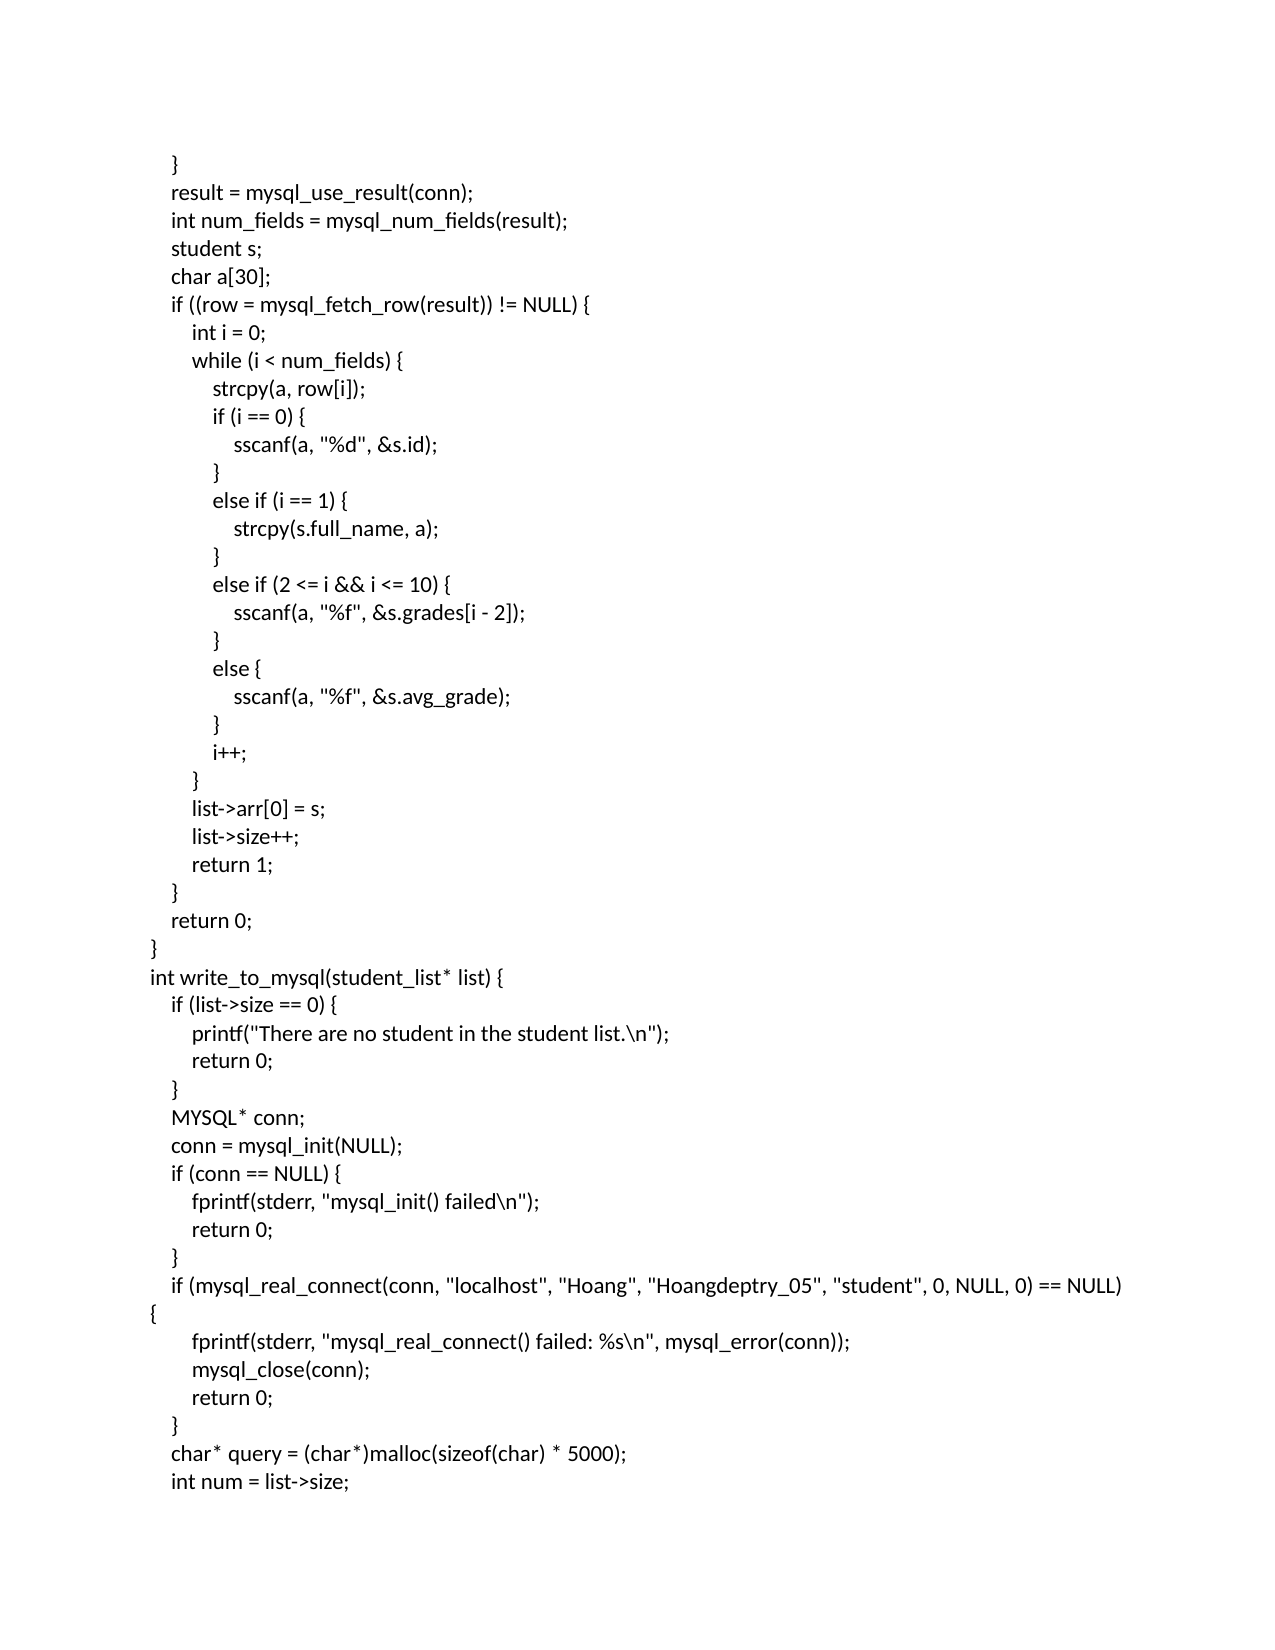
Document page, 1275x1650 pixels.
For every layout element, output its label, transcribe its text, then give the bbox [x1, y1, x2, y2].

text } [150, 710, 1125, 738]
text else { [150, 654, 1125, 682]
text } [150, 766, 1125, 794]
text list->arr[0] = s; [150, 794, 1125, 822]
text } [150, 1243, 1125, 1271]
text } [150, 626, 1125, 654]
text mysql_close(conn); [150, 1355, 1125, 1383]
text else if (2 <= i && i <= 10) { [150, 570, 1125, 598]
text return 1; [150, 851, 1125, 878]
text fprintf(stderr, "mysql_real_connect() failed: %s\n", mysql_error(conn)); [150, 1327, 1125, 1355]
text int num = list->size; [150, 1467, 1125, 1495]
text MYSQL* conn; [150, 1103, 1125, 1131]
text student s; [150, 234, 1125, 262]
text } [150, 1411, 1125, 1439]
text return 0; [150, 907, 1125, 934]
text } [150, 150, 1125, 178]
text return 0; [150, 1383, 1125, 1411]
text if (conn == NULL) { [150, 1159, 1125, 1187]
text int num_fields = mysql_num_fields(result); [150, 206, 1125, 234]
text while (i < num_fields) { [150, 346, 1125, 374]
text printf("There are no student in the student list.\n"); [150, 1019, 1125, 1047]
text if (i == 0) { [150, 402, 1125, 430]
text i++; [150, 738, 1125, 766]
text char a[30]; [150, 262, 1125, 290]
text } [150, 1075, 1125, 1103]
text return 0; [150, 1215, 1125, 1243]
text if (list->size == 0) { [150, 991, 1125, 1019]
text else if (i == 1) { [150, 486, 1125, 514]
text fprintf(stderr, "mysql_init() failed\n"); [150, 1187, 1125, 1215]
text strcpy(a, row[i]); [150, 374, 1125, 402]
text } [150, 878, 1125, 907]
text } [150, 542, 1125, 570]
text } [150, 458, 1125, 486]
text sscanf(a, "%f", &s.grades[i - 2]); [150, 598, 1125, 626]
text return 0; [150, 1047, 1125, 1075]
text strcpy(s.full_name, a); [150, 514, 1125, 542]
text int i = 0; [150, 318, 1125, 346]
text sscanf(a, "%d", &s.id); [150, 430, 1125, 458]
text result = mysql_use_result(conn); [150, 178, 1125, 206]
text if ((row = mysql_fetch_row(result)) != NULL) { [150, 290, 1125, 318]
text if (mysql_real_connect(conn, "localhost", "Hoang", "Hoangdeptry_05", "student", 0, NULL, 0) == NULL) { [150, 1271, 1125, 1327]
text char* query = (char*)malloc(sizeof(char) * 5000); [150, 1439, 1125, 1467]
text conn = mysql_init(NULL); [150, 1131, 1125, 1159]
text } [150, 934, 1125, 963]
text list->size++; [150, 822, 1125, 851]
text sscanf(a, "%f", &s.avg_grade); [150, 682, 1125, 710]
text int write_to_mysql(student_list* list) { [150, 963, 1125, 991]
